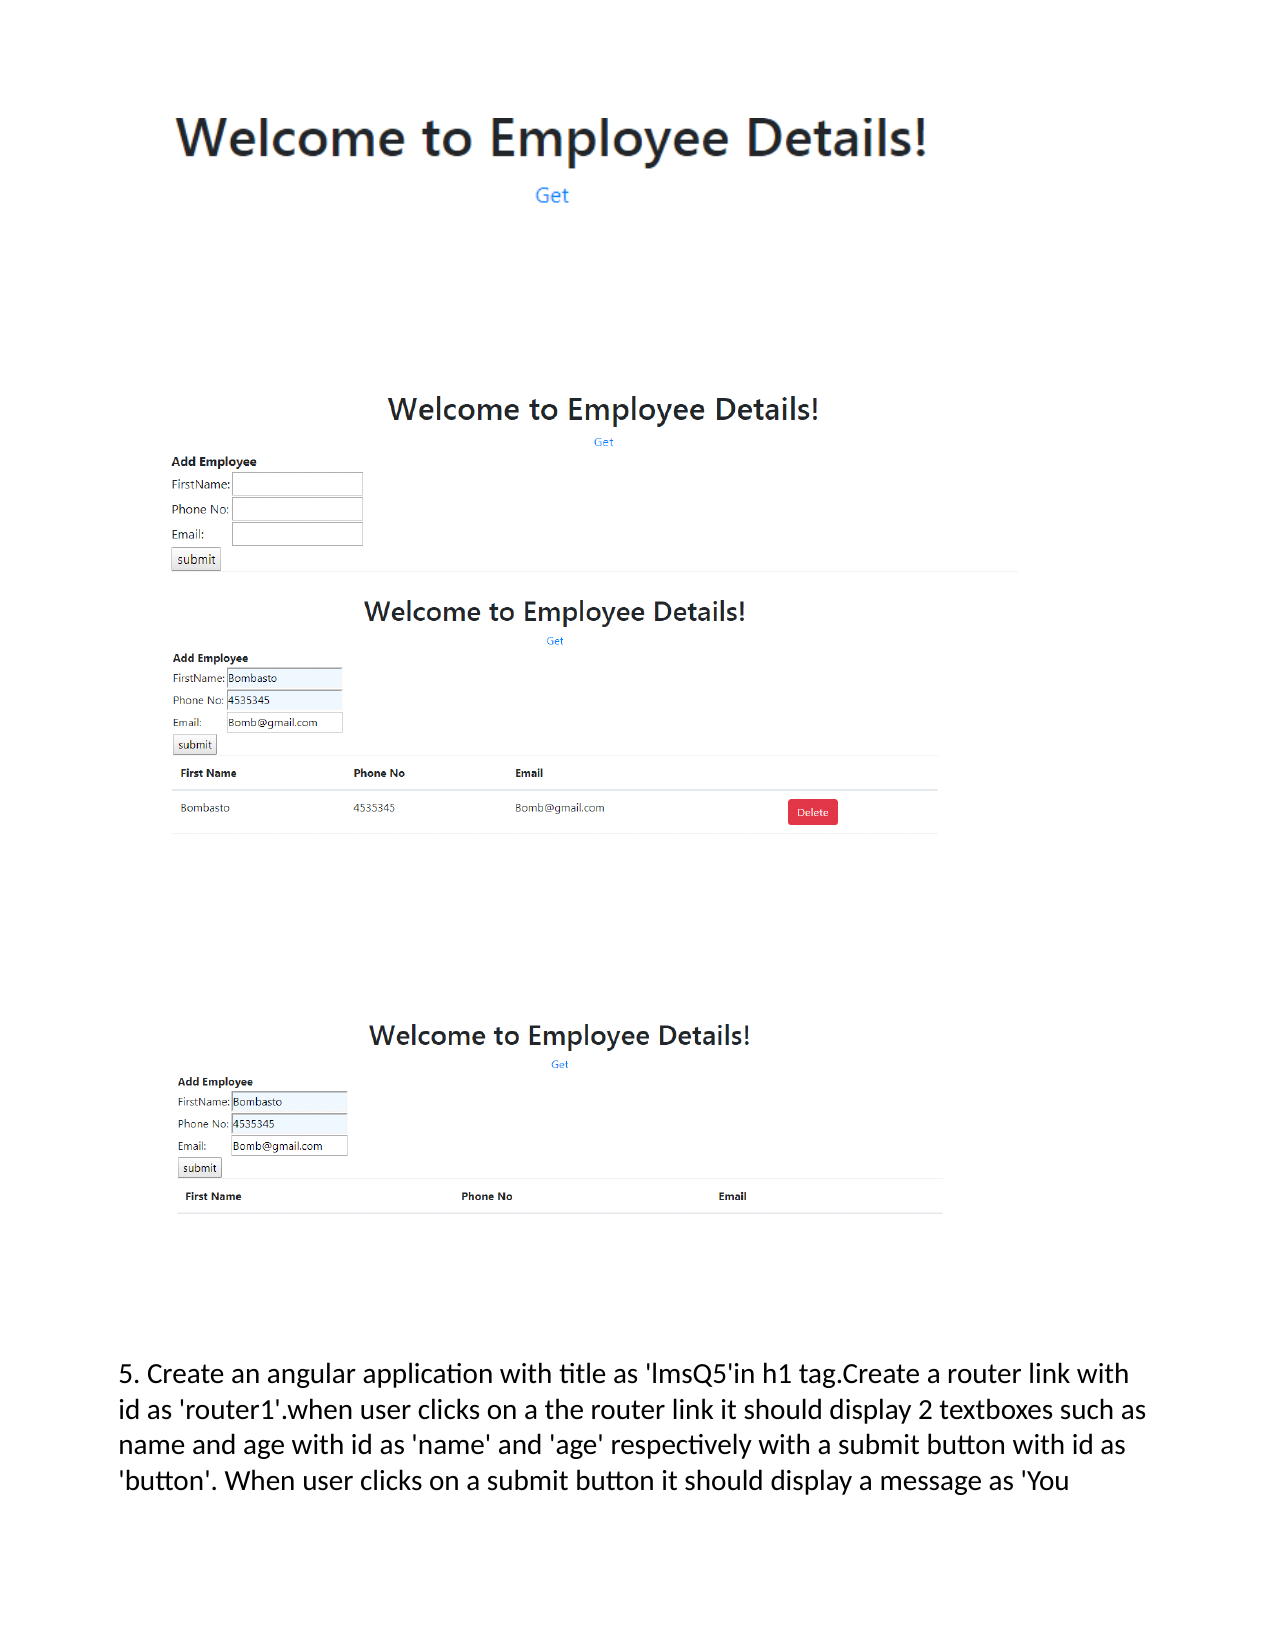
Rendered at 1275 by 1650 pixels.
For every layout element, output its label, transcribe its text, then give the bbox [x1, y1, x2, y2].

text 5. Create an angular application with title as 'lmsQ5'in h1 tag.Create a router link with id as 'router1'.when user clicks on a the router link it should display 2 textboxes such as name and age with id as 'name' and 'age' respectively with a submit button with id as 'button'. When user clicks on a submit button it should display a message as 'You [118, 1355, 1157, 1498]
